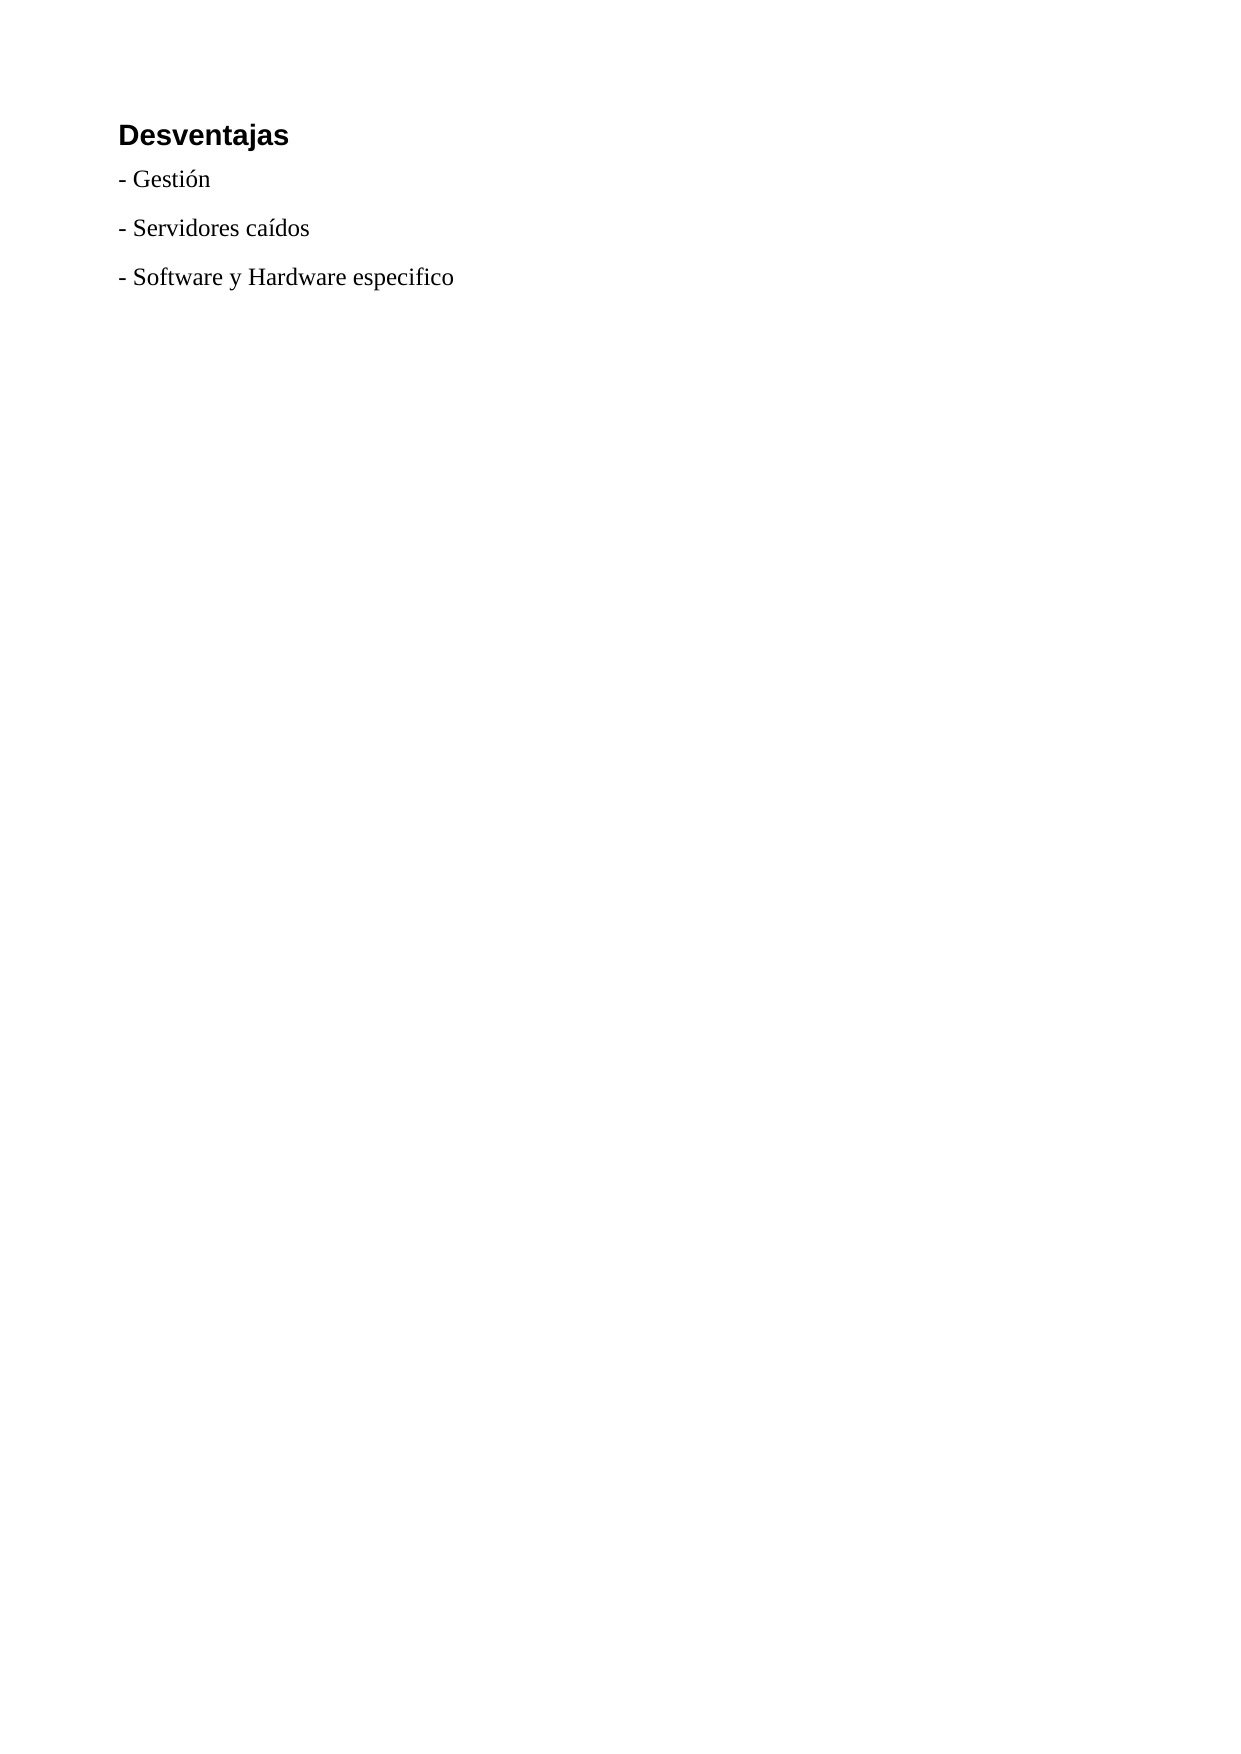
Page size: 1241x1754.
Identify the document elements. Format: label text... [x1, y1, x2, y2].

subtitle Desventajas [118, 118, 1122, 152]
text - Servidores caídos [118, 213, 1122, 242]
text - Software y Hardware especifico [118, 262, 1122, 291]
text - Gestión [118, 164, 1122, 193]
